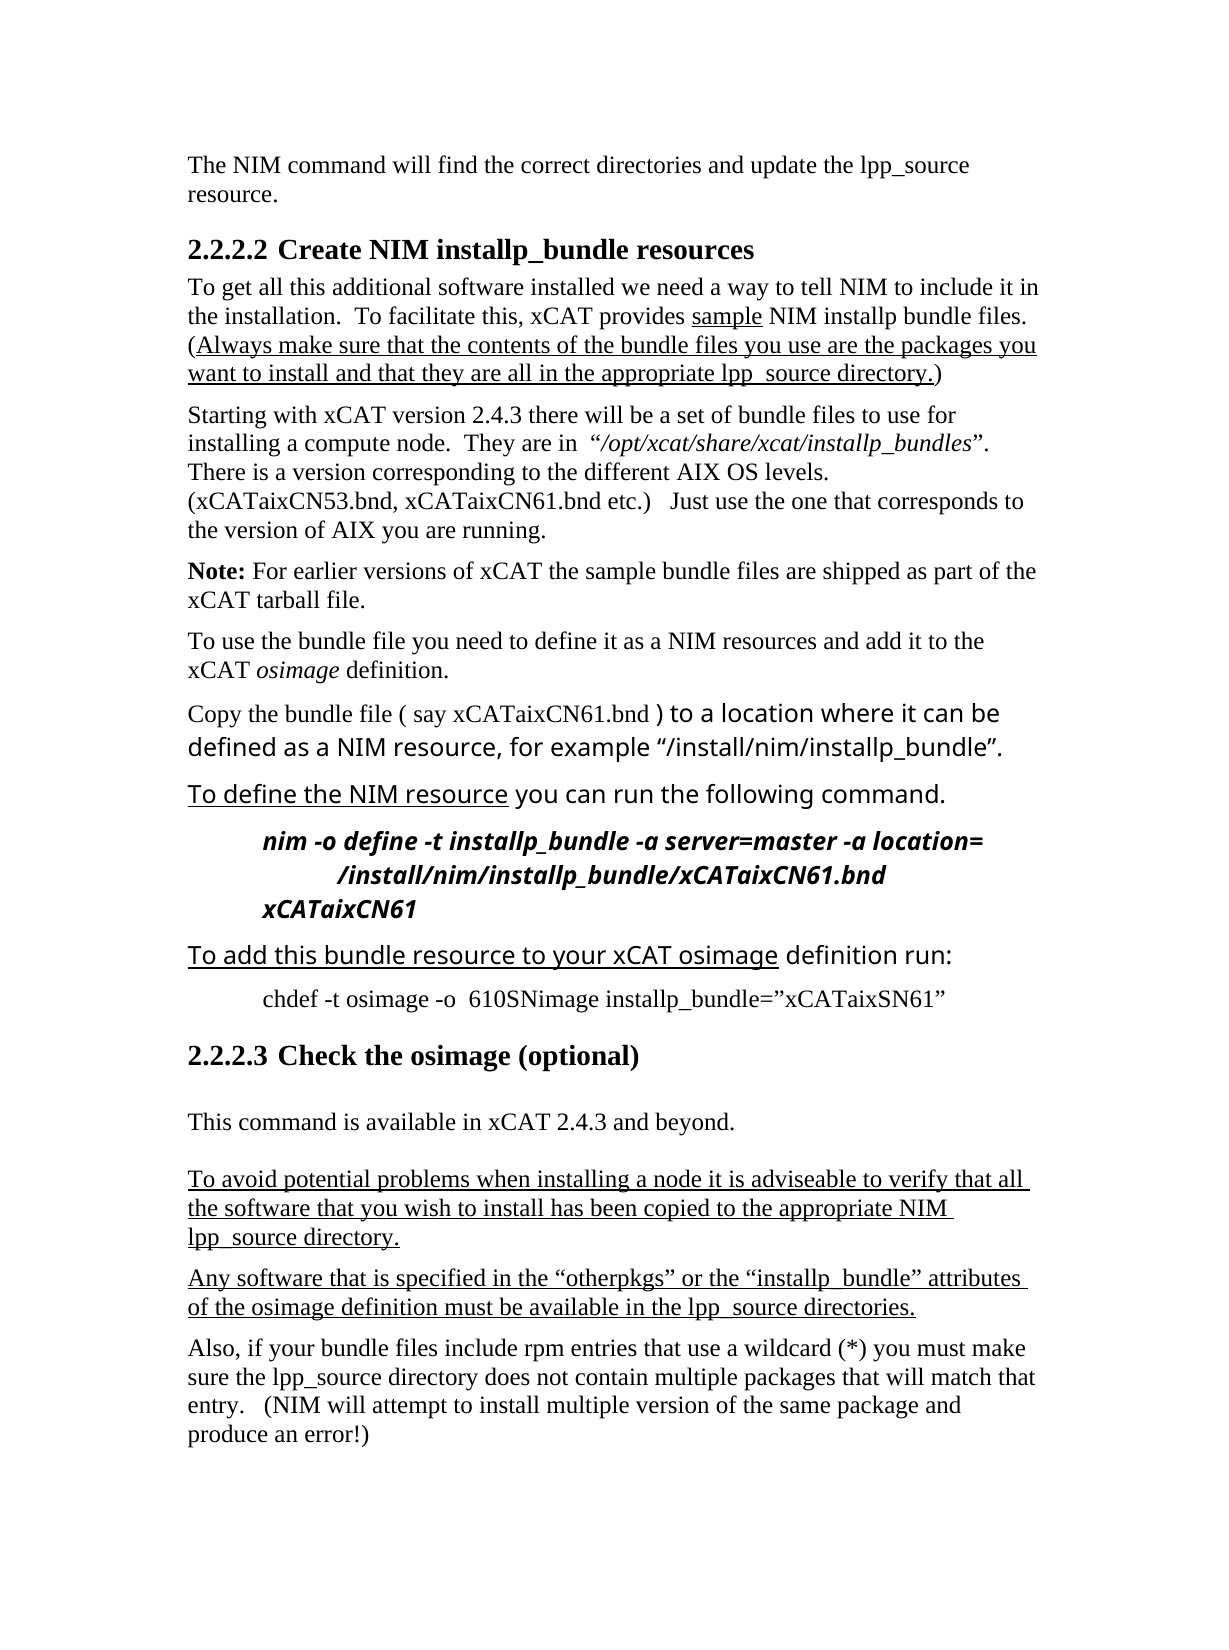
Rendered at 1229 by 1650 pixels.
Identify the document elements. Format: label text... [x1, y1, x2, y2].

text Copy the bundle file ( say xCATaixCN61.bnd ) to a location where it can be defined as a NIM resource, for example “/install/nim/installp_bundle”. [187, 696, 1041, 764]
text Starting with xCAT version 2.4.3 there will be a set of bundle files to use for installing a compute node. They are in “/opt/xcat/share/xcat/installp_bundles”. There is a version corresponding to the different AIX OS levels. (xCATaixCN53.bnd, xCATaixCN61.bnd etc.) Just use the one that corresponds to the version of AIX you are running. [187, 400, 1041, 543]
text To add this bundle resource to your xCAT osimage definition run: [187, 938, 1041, 972]
text To use the bundle file you need to define it as a NIM resources and add it to the xCAT osimage definition. [187, 626, 1041, 683]
text nim -o define -t installp_bundle -a server=master -a location= /install/nim/installp_bundle/xCATaixCN61.bnd xCATaixCN61 [262, 823, 1041, 925]
text Any software that is specified in the “otherpkgs” or the “installp_bundle” attributes of the osimage definition must be available in the lpp_source directories. [187, 1263, 1041, 1321]
text To get all this additional software installed we need a way to tell NIM to include it in the installation. To facilitate this, xCAT provides sample NIM installp bundle files. (Always make sure that the contents of the bundle files you use are the packages you want to install and that they are all in the appropriate lpp_source directory.) [187, 272, 1041, 387]
text Also, if your bundle files include rpm entries that use a wildcard (*) you must make sure the lpp_source directory does not contain multiple packages that will match that entry. (NIM will attempt to install multiple version of the same package and produce an error!) [187, 1333, 1041, 1448]
text Note: For earlier versions of xCAT the sample bundle files are shipped as part of the xCAT tarball file. [187, 556, 1041, 613]
text This command is available in xCAT 2.4.3 and beyond. [187, 1107, 1041, 1136]
text The NIM command will find the correct directories and update the lpp_source resource. [187, 150, 1041, 207]
subtitle Create NIM installp_bundle resources [187, 232, 1041, 266]
text chdef -t osimage -o 610SNimage installp_bundle=”xCATaixSN61” [187, 984, 1041, 1013]
text To define the NIM resource you can run the following command. [187, 777, 1041, 811]
subtitle Check the osimage (optional) [187, 1038, 1041, 1072]
text To avoid potential problems when installing a node it is adviseable to verify that all the software that you wish to install has been copied to the appropriate NIM lpp_source directory. [187, 1164, 1041, 1251]
